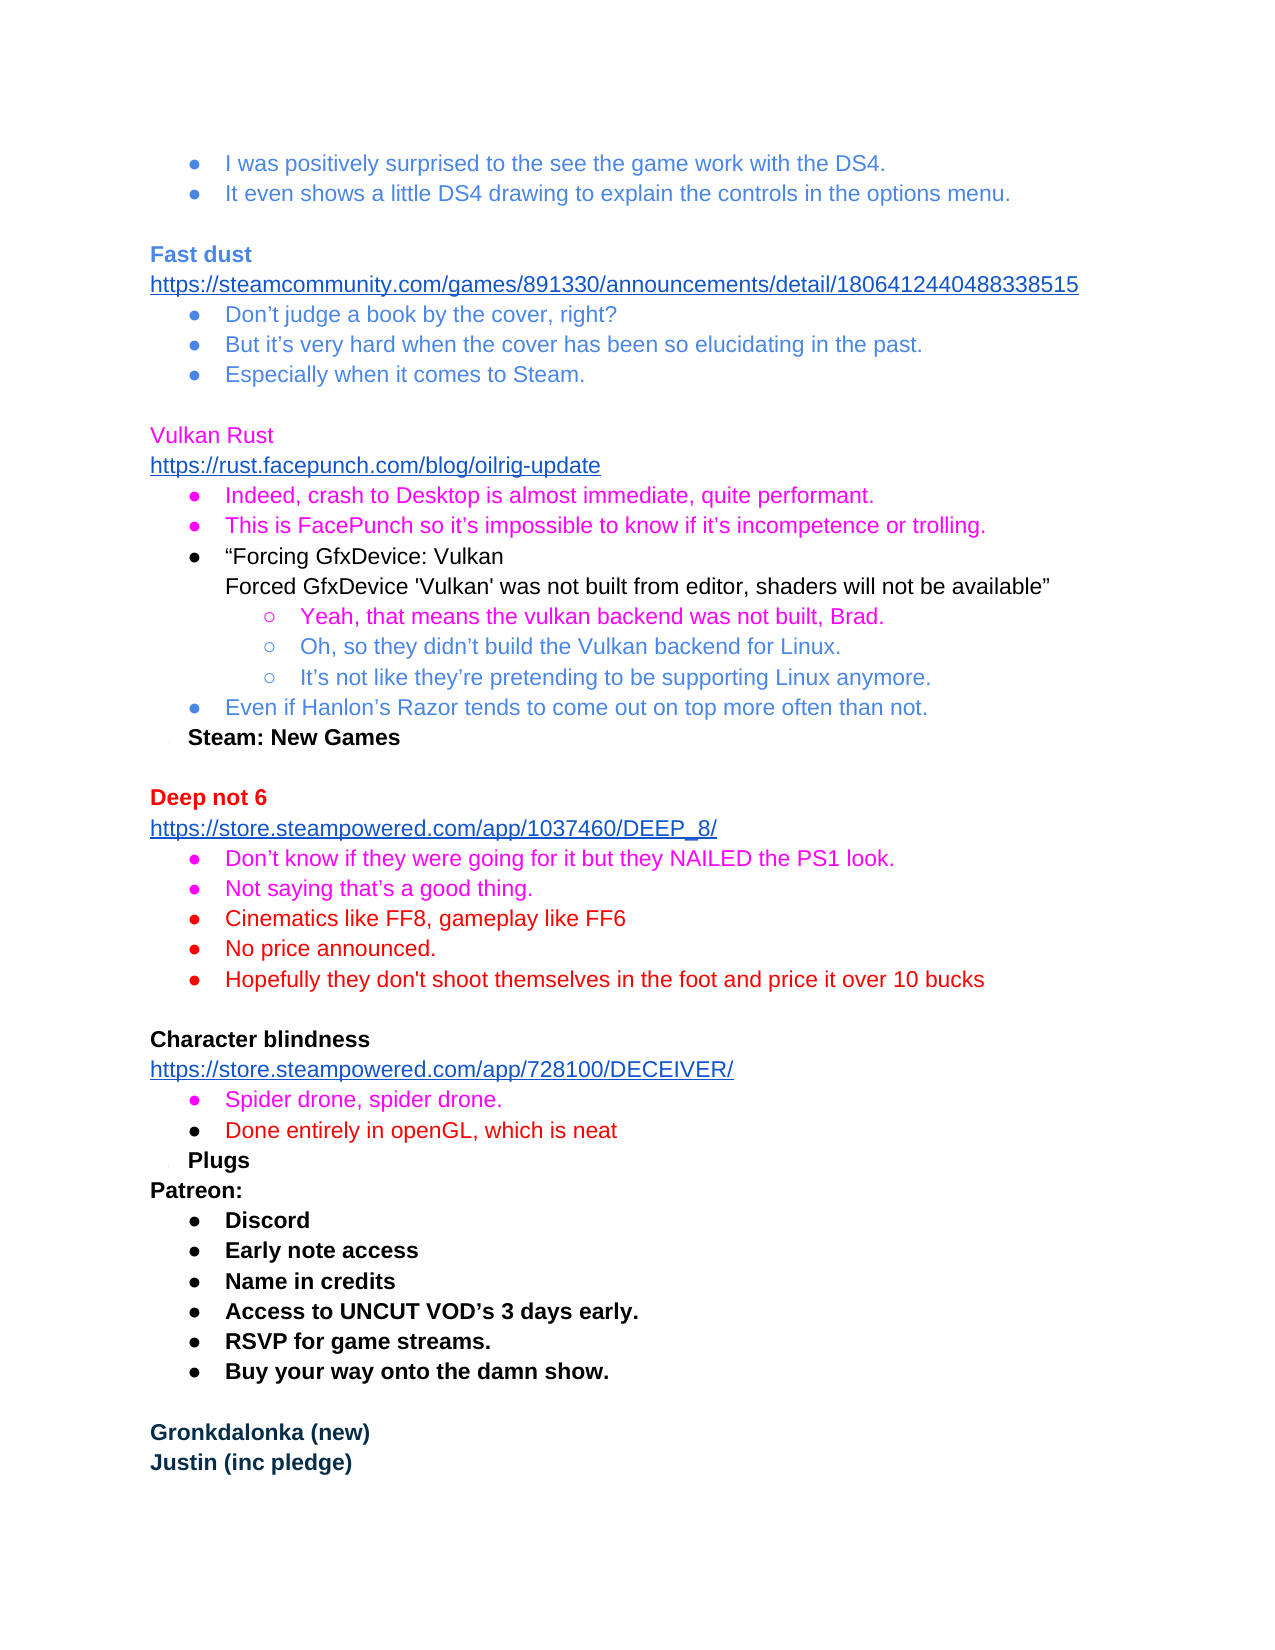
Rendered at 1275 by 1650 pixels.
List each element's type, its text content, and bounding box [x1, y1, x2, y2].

text Fast dust [150, 241, 1125, 267]
list It even shows a little DS4 drawing to explain the controls in the options menu. [187, 180, 1125, 207]
list Cinematics like FF8, gameplay like FF6 [187, 905, 1125, 932]
text Plugs [150, 1147, 1125, 1173]
list Even if Hanlon’s Razor tends to come out on top more often than not. [187, 694, 1125, 720]
list Access to UNCUT VOD’s 3 days early. [187, 1298, 1125, 1324]
list But it’s very hard when the cover has been so elucidating in the past. [187, 331, 1125, 358]
list This is FacePunch so it’s impossible to know if it’s incompetence or trolling. [187, 512, 1125, 539]
list Early note access [187, 1237, 1125, 1264]
list Yeah, that means the vulkan backend was not built, Brad. [262, 603, 1125, 629]
text Deep not 6 [150, 784, 1125, 811]
list It’s not like they’re pretending to be supporting Linux anymore. [262, 663, 1125, 690]
list Oh, so they didn’t build the Vulkan backend for Linux. [262, 633, 1125, 660]
text Steam: New Games [150, 724, 1125, 750]
list Don’t judge a book by the cover, right? [187, 301, 1125, 327]
list No price announced. [187, 935, 1125, 962]
list Name in credits [187, 1268, 1125, 1294]
text https://steamcommunity.com/games/891330/announcements/detail/1806412440488338515 [150, 271, 1125, 297]
list Don’t know if they were going for it but they NAILED the PS1 look. [187, 845, 1125, 871]
text https://store.steampowered.com/app/1037460/DEEP_8/ [150, 814, 1125, 841]
list “Forcing GfxDevice: Vulkan Forced GfxDevice 'Vulkan' was not built from editor, shaders will not be available” [187, 543, 1125, 599]
list Discord [187, 1207, 1125, 1234]
text Justin (inc pledge) [150, 1449, 1125, 1475]
list Done entirely in openGL, which is neat [187, 1117, 1125, 1143]
list I was positively surprised to the see the game work with the DS4. [187, 150, 1125, 176]
text Character blindness [150, 1026, 1125, 1052]
list Hopefully they don't shoot themselves in the foot and price it over 10 bucks [187, 966, 1125, 992]
text Gronkdalonka (new) [150, 1419, 1125, 1445]
text Vulkan Rust [150, 422, 1125, 448]
list Buy your way onto the damn show. [187, 1358, 1125, 1385]
list RSVP for game streams. [187, 1328, 1125, 1354]
text https://store.steampowered.com/app/728100/DECEIVER/ [150, 1056, 1125, 1083]
text Patreon: [150, 1177, 1125, 1203]
list Spider drone, spider drone. [187, 1086, 1125, 1113]
list Not saying that’s a good thing. [187, 875, 1125, 901]
list Especially when it comes to Steam. [187, 361, 1125, 388]
text https://rust.facepunch.com/blog/oilrig-update [150, 452, 1125, 478]
list Indeed, crash to Desktop is almost immediate, quite performant. [187, 482, 1125, 509]
